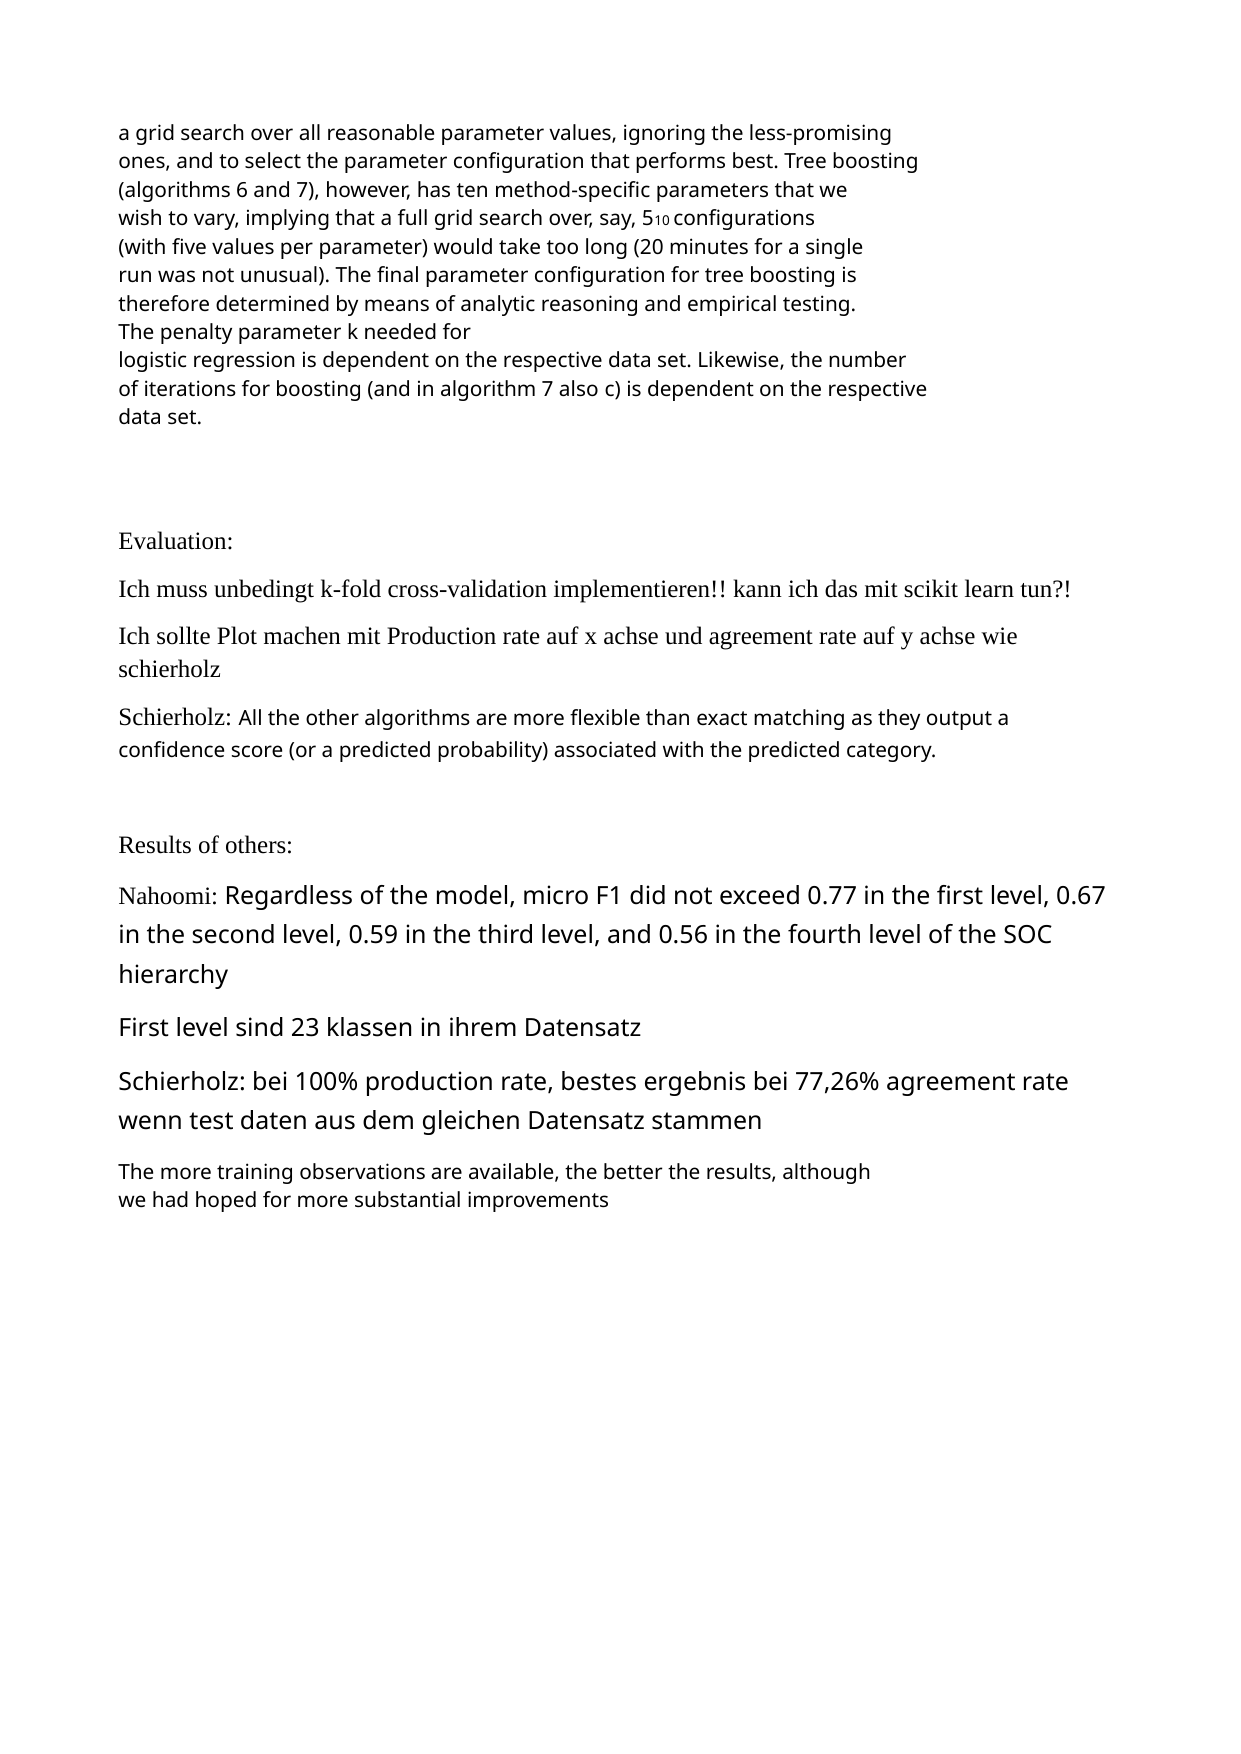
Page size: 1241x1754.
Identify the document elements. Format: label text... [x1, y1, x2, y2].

text Nahoomi: Regardless of the model, micro F1 did not exceed 0.77 in the first level, 0.67 in the second level, 0.59 in the third level, and 0.56 in the fourth level of the SOC hierarchy [118, 878, 1122, 990]
text logistic regression is dependent on the respective data set. Likewise, the number [118, 346, 1122, 374]
text wish to vary, implying that a full grid search over, say, 510 configurations [118, 203, 1122, 232]
text data set. [118, 402, 1122, 431]
text Evaluation: [118, 526, 1122, 555]
text First level sind 23 klassen in ihrem Datensatz [118, 1010, 1122, 1044]
text Schierholz: All the other algorithms are more flexible than exact matching as they output a confidence score (or a predicted probability) associated with the predicted category. [118, 702, 1122, 764]
text we had hoped for more substantial improvements [118, 1185, 1122, 1214]
text Ich muss unbedingt k-fold cross-validation implementieren!! kann ich das mit scikit learn tun?! [118, 574, 1122, 602]
text Schierholz: bei 100% production rate, bestes ergebnis bei 77,26% agreement rate wenn test daten aus dem gleichen Datensatz stammen [118, 1064, 1122, 1137]
text The penalty parameter k needed for [118, 317, 1122, 346]
text (algorithms 6 and 7), however, has ten method-specific parameters that we [118, 175, 1122, 203]
text Ich sollte Plot machen mit Production rate auf x achse und agreement rate auf y achse wie schierholz [118, 621, 1122, 683]
text a grid search over all reasonable parameter values, ignoring the less-promising [118, 118, 1122, 147]
text (with five values per parameter) would take too long (20 minutes for a single [118, 232, 1122, 260]
text run was not unusual). The final parameter configuration for tree boosting is [118, 260, 1122, 289]
text of iterations for boosting (and in algorithm 7 also c) is dependent on the respective [118, 374, 1122, 402]
text therefore determined by means of analytic reasoning and empirical testing. [118, 289, 1122, 317]
text The more training observations are available, the better the results, although [118, 1157, 1122, 1185]
text ones, and to select the parameter configuration that performs best. Tree boosting [118, 147, 1122, 175]
text Results of others: [118, 830, 1122, 859]
